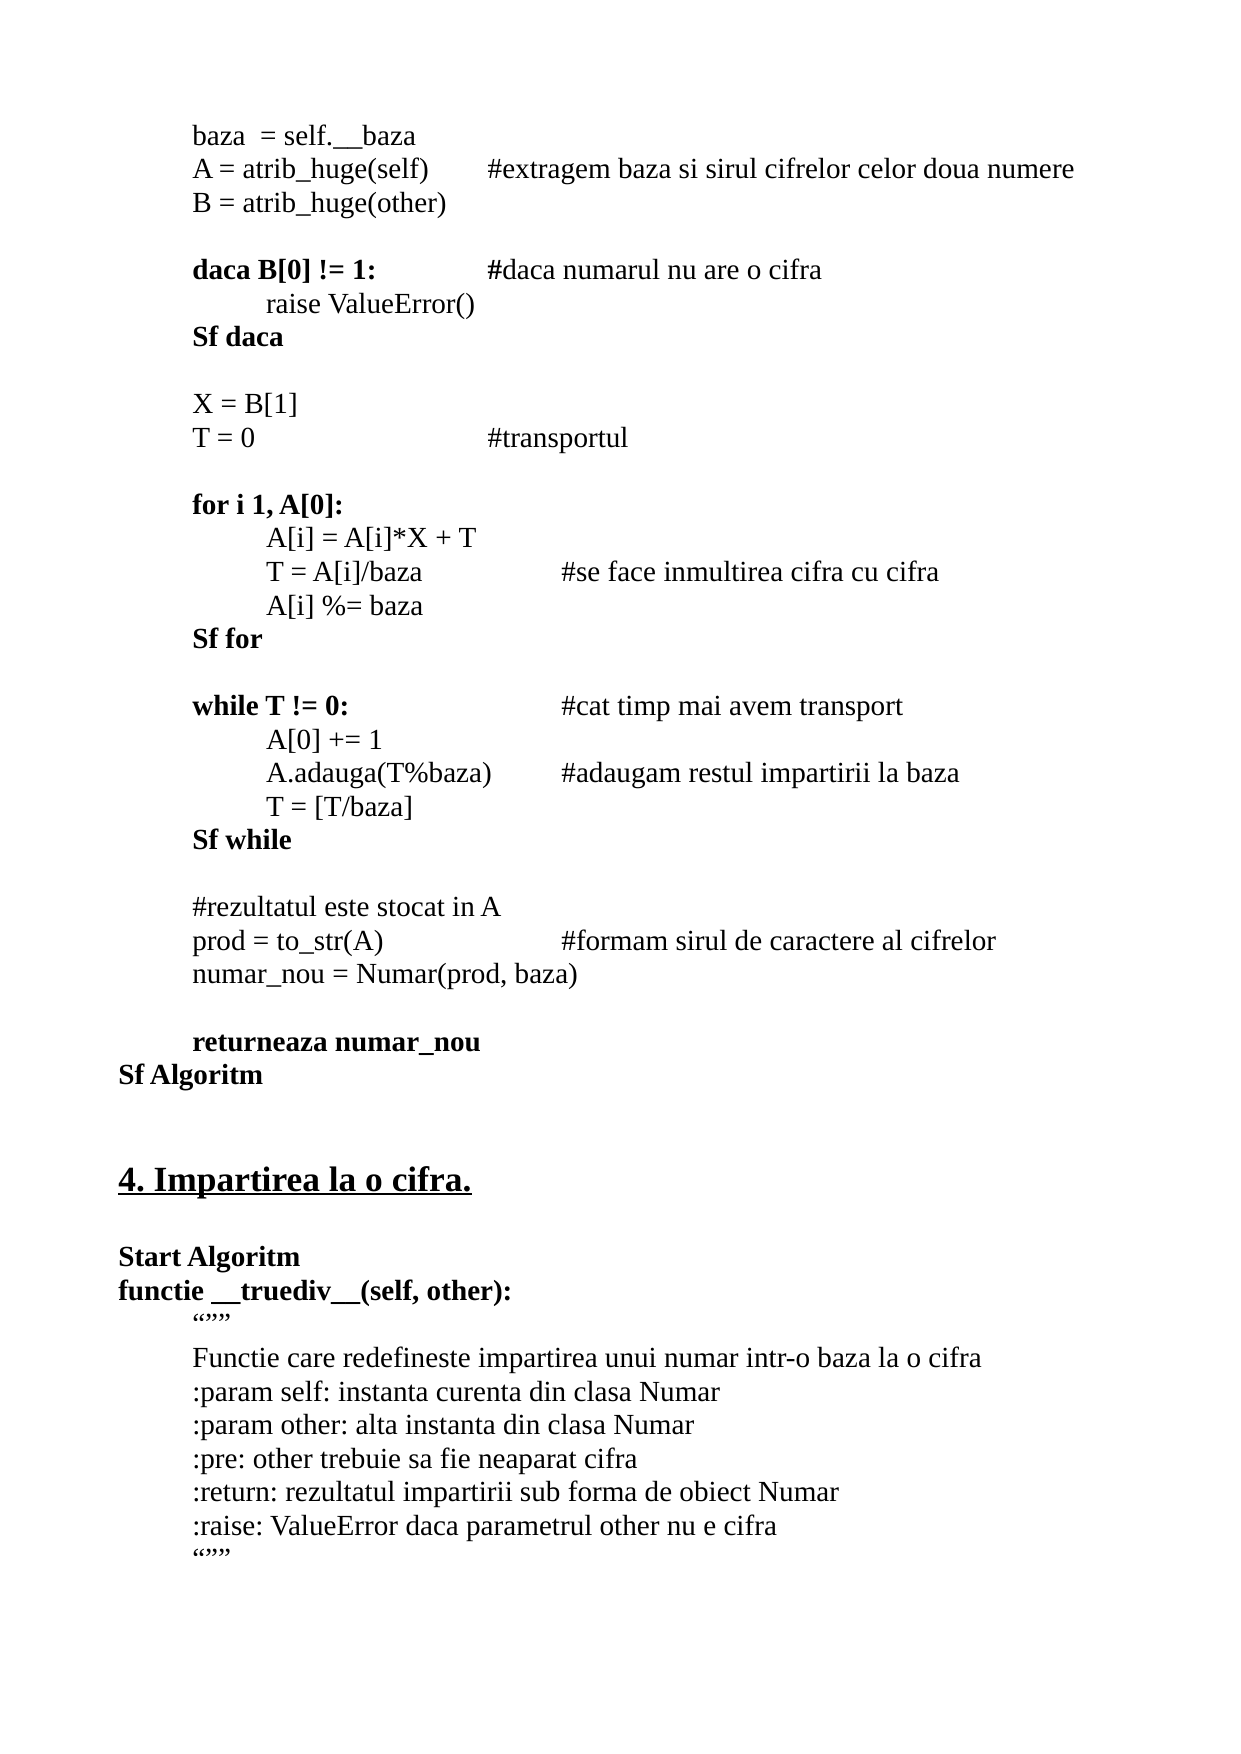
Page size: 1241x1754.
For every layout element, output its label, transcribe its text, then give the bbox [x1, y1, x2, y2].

text A[0] += 1 [118, 722, 1122, 755]
text Sf for [118, 621, 1122, 655]
text 4. Impartirea la o cifra. [118, 1158, 1122, 1199]
text #rezultatul este stocat in A [118, 889, 1122, 923]
text Sf Algoritm [118, 1057, 1122, 1091]
text returneaza numar_nou [118, 1024, 1122, 1057]
text T = A[i]/baza #se face inmultirea cifra cu cifra [118, 554, 1122, 588]
text A = atrib_huge(self) #extragem baza si sirul cifrelor celor doua numere [118, 152, 1122, 185]
text daca B[0] != 1: #daca numarul nu are o cifra [118, 252, 1122, 286]
text B = atrib_huge(other) [118, 185, 1122, 219]
text Sf while [118, 822, 1122, 856]
text raise ValueError() [118, 286, 1122, 319]
text :param other: alta instanta din clasa Numar [118, 1407, 1122, 1441]
text A[i] = A[i]*X + T [118, 521, 1122, 554]
text :pre: other trebuie sa fie neaparat cifra [118, 1441, 1122, 1474]
text :return: rezultatul impartirii sub forma de obiect Numar [118, 1474, 1122, 1508]
text baza = self.__baza [118, 118, 1122, 152]
text Sf daca [118, 319, 1122, 353]
text prod = to_str(A) #formam sirul de caractere al cifrelor [118, 923, 1122, 957]
text A[i] %= baza [118, 588, 1122, 621]
text :raise: ValueError daca parametrul other nu e cifra [118, 1508, 1122, 1541]
text while T != 0: #cat timp mai avem transport [118, 688, 1122, 722]
text T = 0 #transportul [118, 420, 1122, 453]
text :param self: instanta curenta din clasa Numar [118, 1374, 1122, 1407]
text X = B[1] [118, 386, 1122, 420]
text Start Algoritm [118, 1239, 1122, 1273]
text “”” [118, 1307, 1122, 1340]
text functie __truediv__(self, other): [118, 1273, 1122, 1307]
text A.adauga(T%baza) #adaugam restul impartirii la baza [118, 755, 1122, 789]
text “”” [118, 1541, 1122, 1575]
text numar_nou = Numar(prod, baza) [118, 957, 1122, 990]
text T = [T/baza] [118, 789, 1122, 822]
text Functie care redefineste impartirea unui numar intr-o baza la o cifra [118, 1340, 1122, 1374]
text for i 1, A[0]: [118, 487, 1122, 521]
